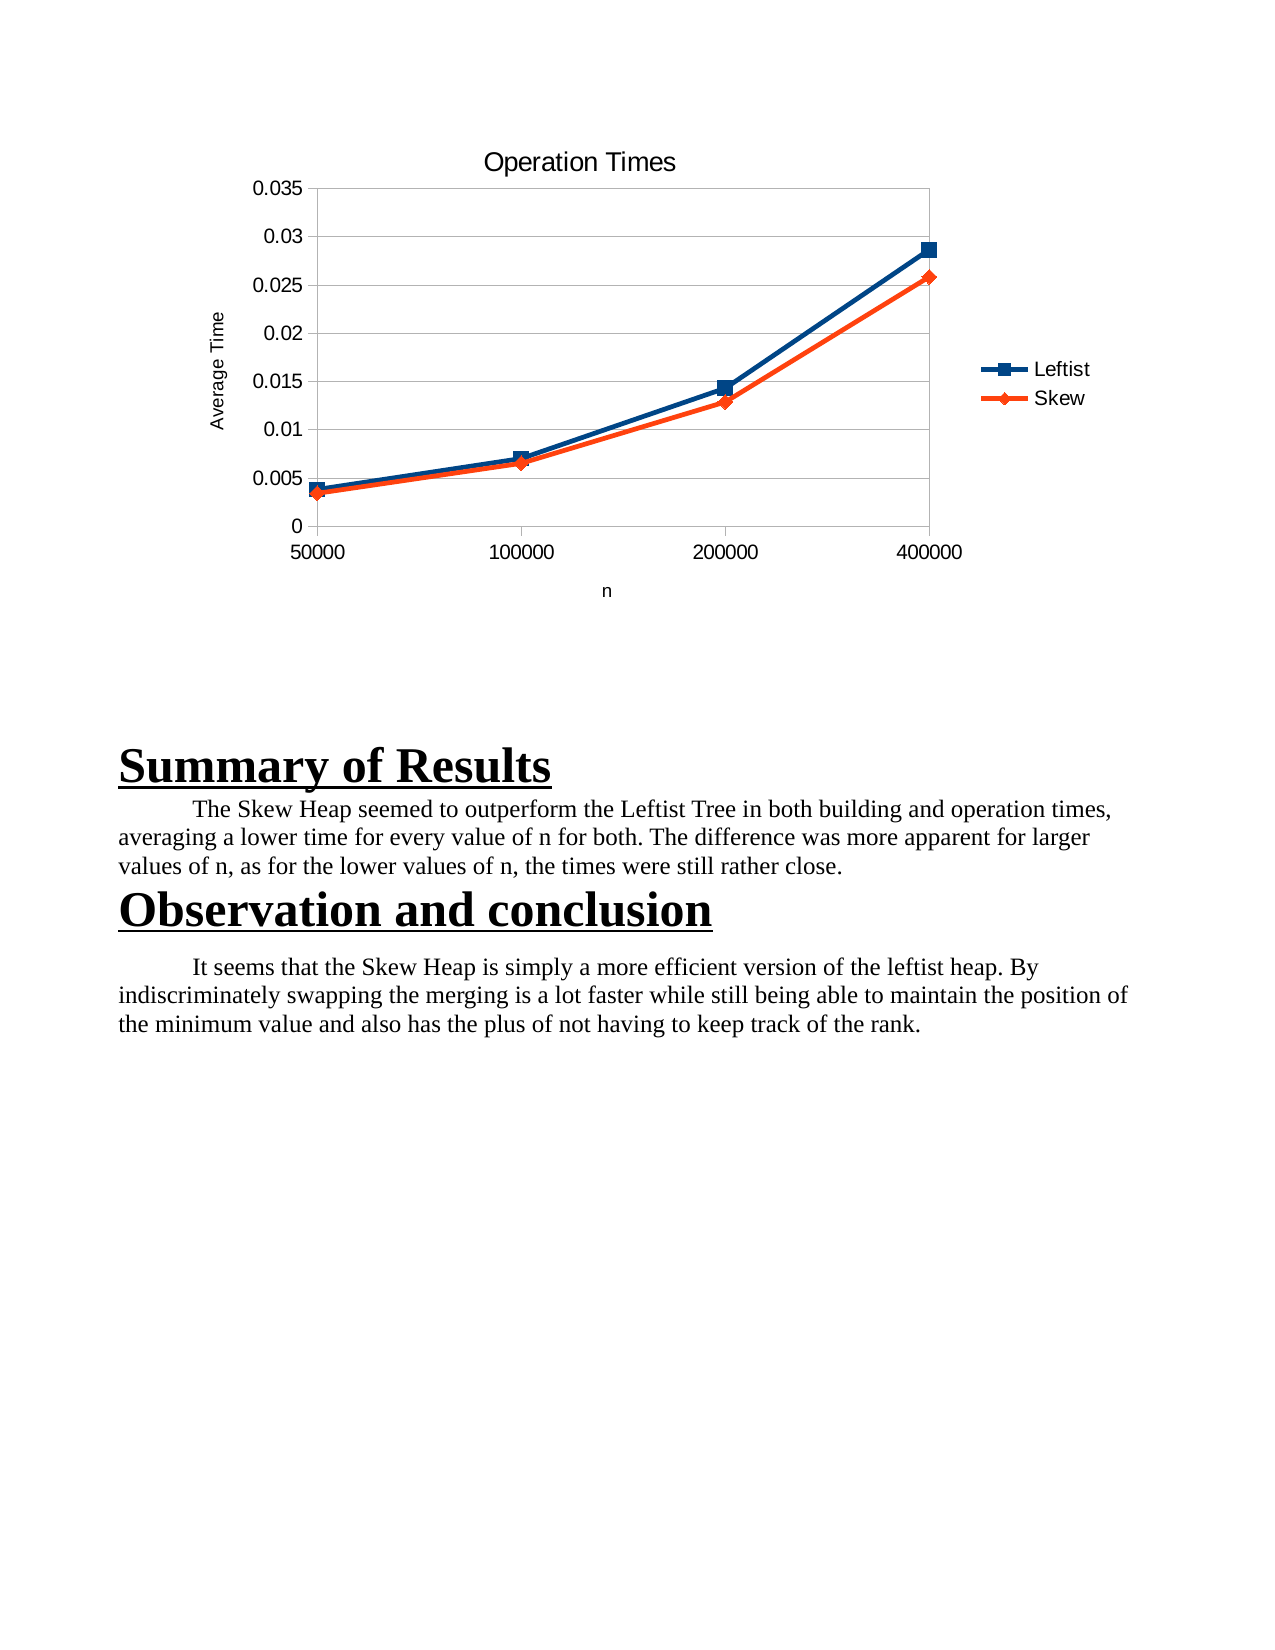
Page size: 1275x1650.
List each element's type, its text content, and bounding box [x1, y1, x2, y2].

text The Skew Heap seemed to outperform the Leftist Tree in both building and operation times, averaging a lower time for every value of n for both. The difference was more apparent for larger values of n, as for the lower values of n, the times were still rather close. [118, 794, 1157, 880]
text Observation and conclusion [118, 880, 1157, 937]
text Summary of Results [118, 736, 1157, 794]
text It seems that the Skew Heap is simply a more efficient version of the leftist heap. By indiscriminately swapping the merging is a lot faster while still being able to maintain the position of the minimum value and also has the plus of not having to keep track of the rank. [118, 952, 1157, 1038]
